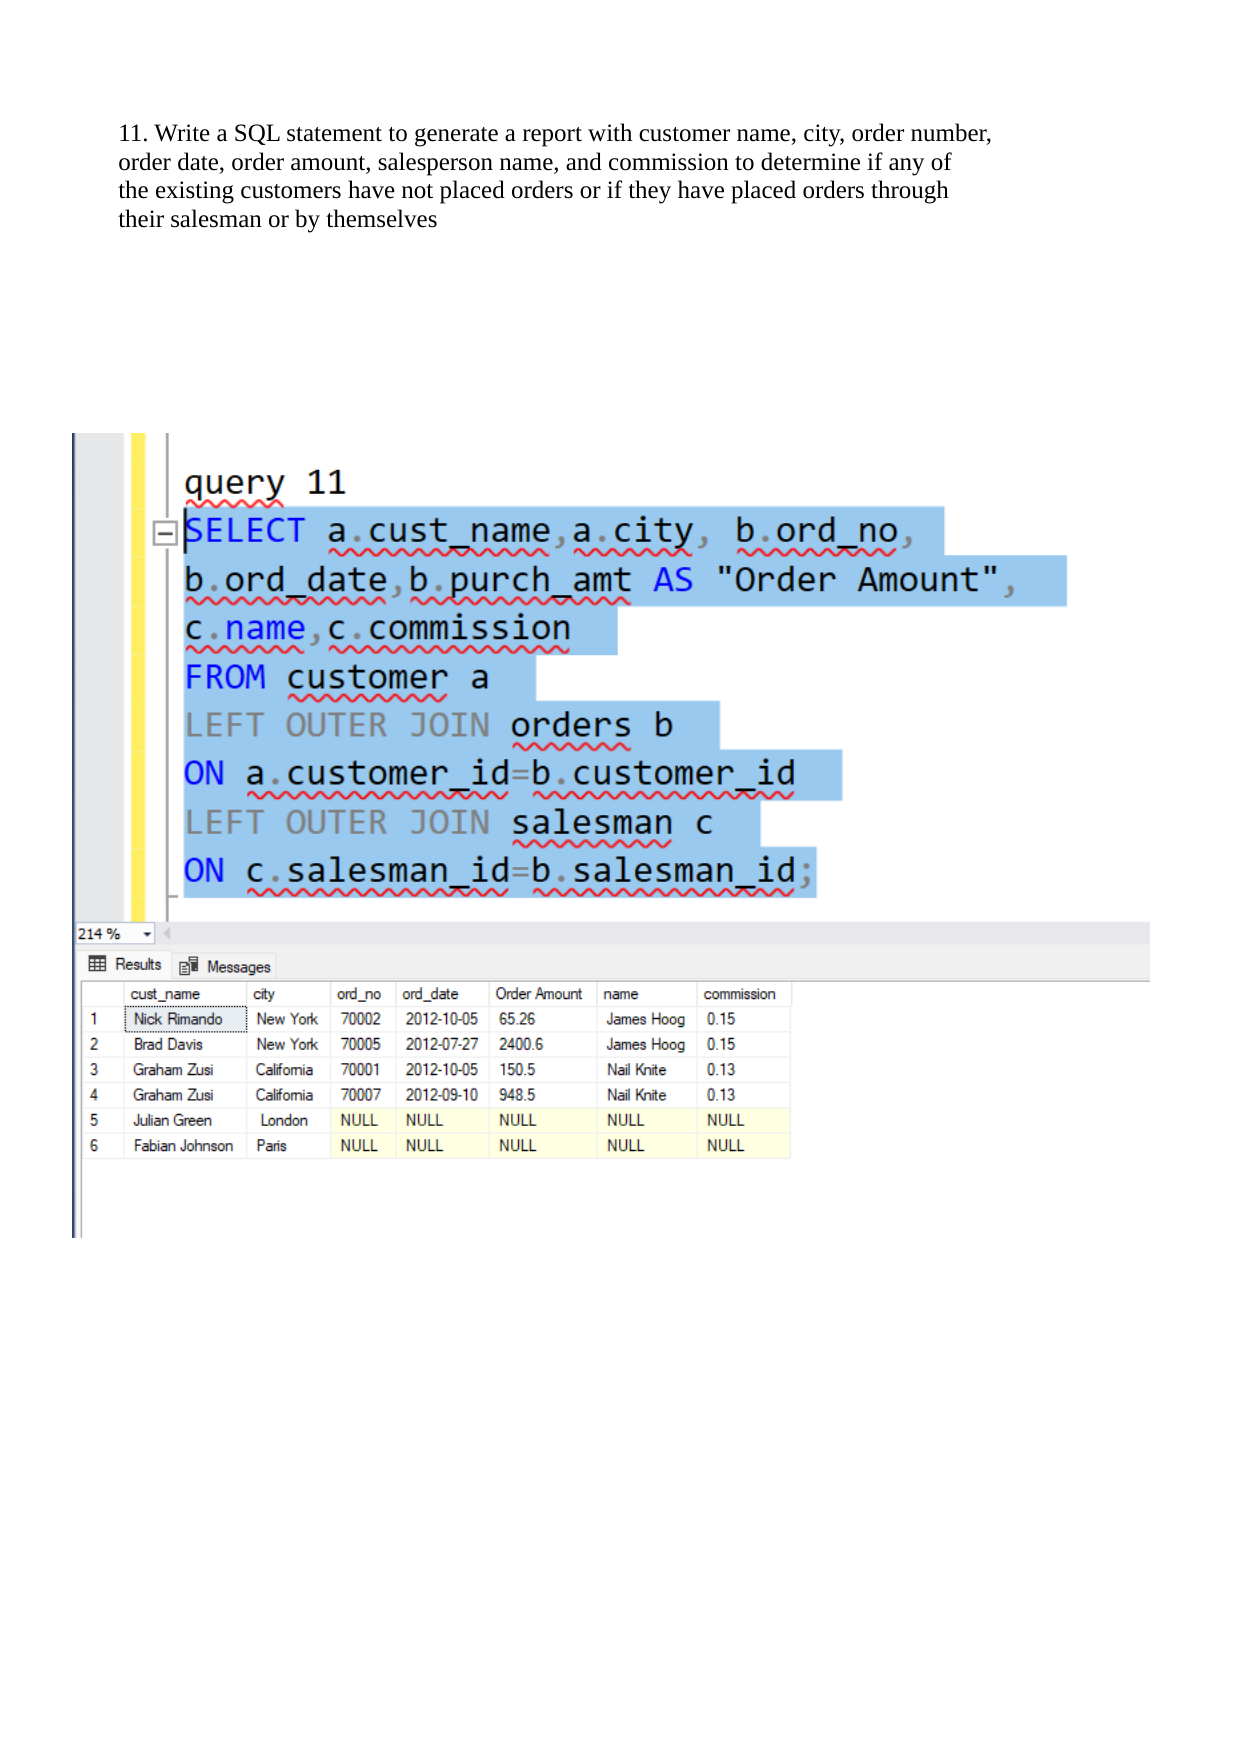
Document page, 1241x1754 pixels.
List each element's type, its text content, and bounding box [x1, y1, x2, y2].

text order date, order amount, salesperson name, and commission to determine if any of [118, 147, 1122, 176]
text their salesman or by themselves [118, 204, 1122, 233]
text the existing customers have not placed orders or if they have placed orders through [118, 176, 1122, 204]
text 11. Write a SQL statement to generate a report with customer name, city, order number, [118, 118, 1122, 147]
picture [72, 433, 546, 1238]
